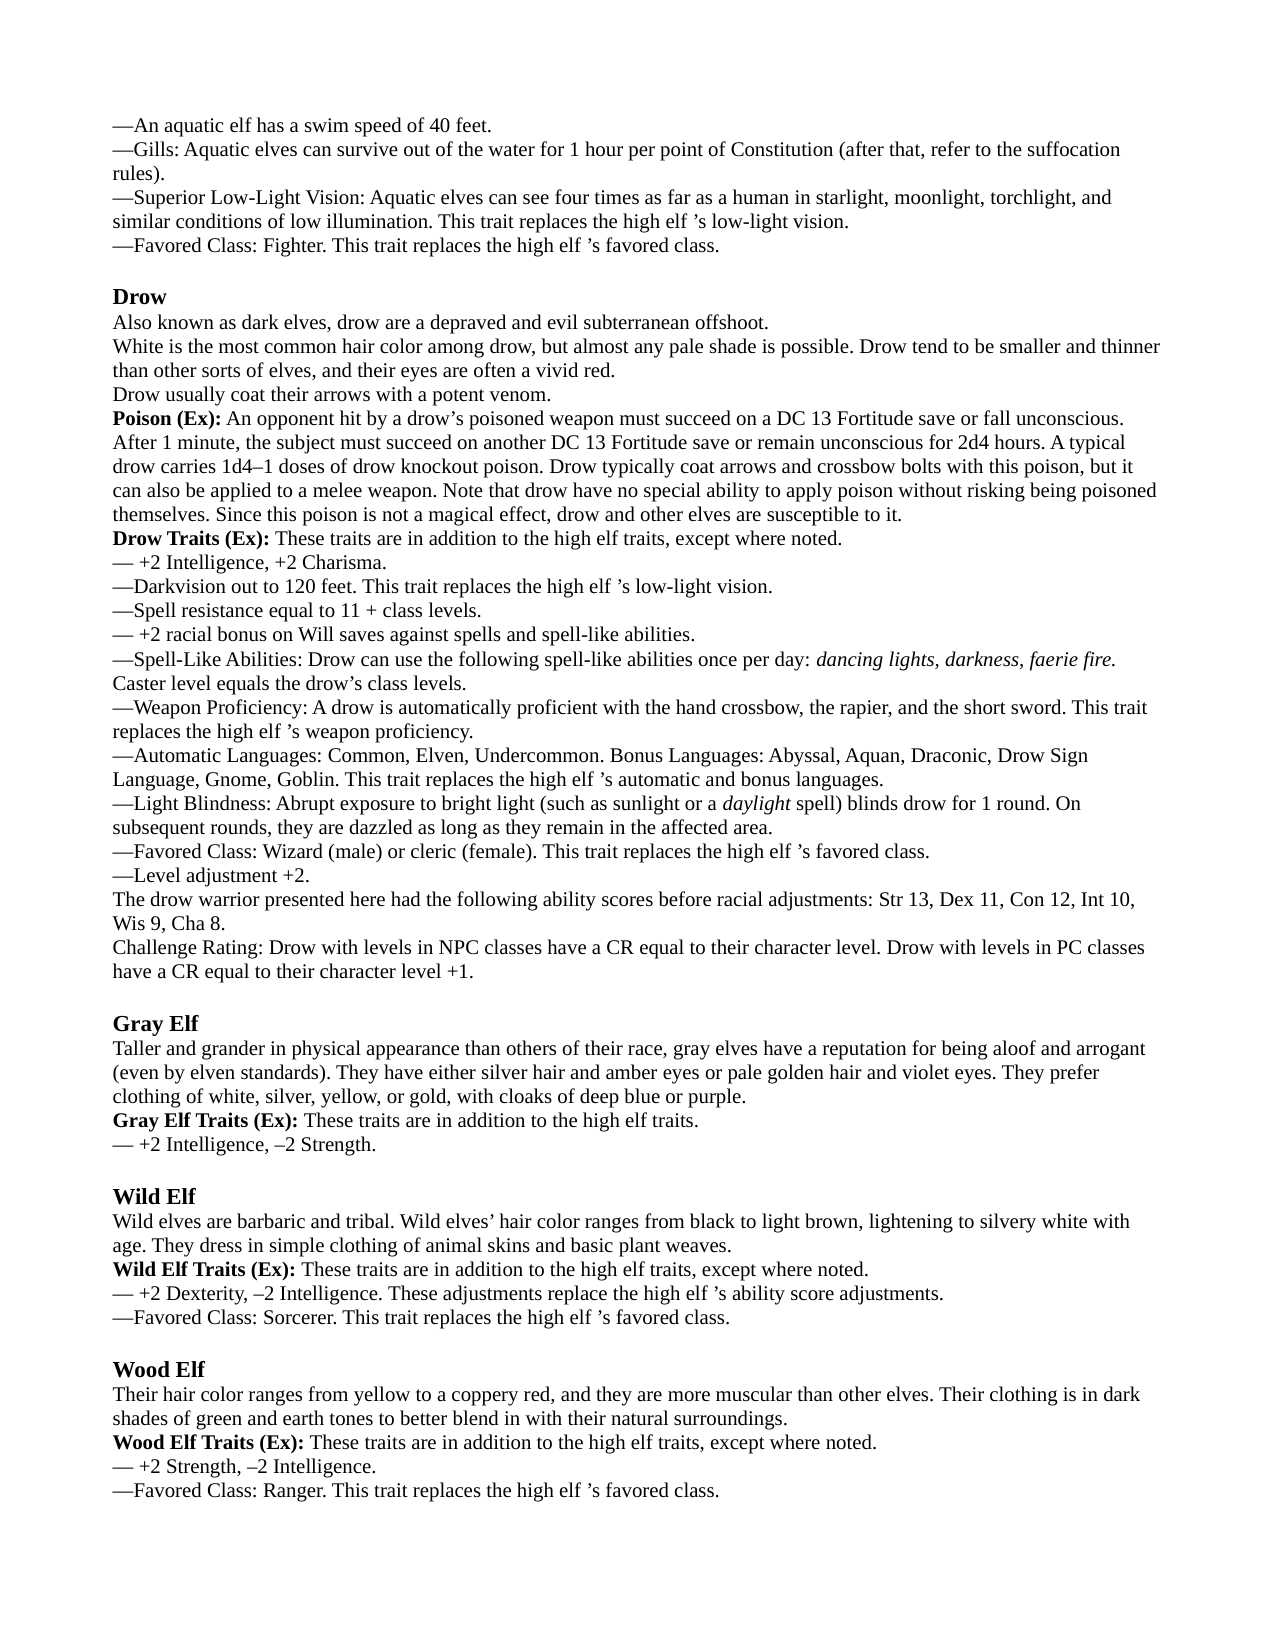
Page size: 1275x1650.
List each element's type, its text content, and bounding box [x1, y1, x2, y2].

text —Level adjustment +2. [112, 863, 1162, 887]
text —Automatic Languages: Common, Elven, Undercommon. Bonus Languages: Abyssal, Aquan, Draconic, Drow Sign Language, Gnome, Goblin. This trait replaces the high elf ’s automatic and bonus languages. [112, 743, 1162, 791]
subtitle Wood Elf [112, 1356, 1162, 1382]
text Wild elves are barbaric and tribal. Wild elves’ hair color ranges from black to light brown, lightening to silvery white with age. They dress in simple clothing of animal skins and basic plant weaves. [112, 1209, 1162, 1257]
text —Favored Class: Fighter. This trait replaces the high elf ’s favored class. [112, 233, 1162, 257]
text —Darkvision out to 120 feet. This trait replaces the high elf ’s low-light vision. [112, 574, 1162, 598]
text —Light Blindness: Abrupt exposure to bright light (such as sunlight or a daylight spell) blinds drow for 1 round. On subsequent rounds, they are dazzled as long as they remain in the affected area. [112, 791, 1162, 839]
text —Spell resistance equal to 11 + class levels. [112, 598, 1162, 622]
text White is the most common hair color among drow, but almost any pale shade is possible. Drow tend to be smaller and thinner than other sorts of elves, and their eyes are often a vivid red. [112, 334, 1162, 382]
text Drow usually coat their arrows with a potent venom. [112, 382, 1162, 406]
text Their hair color ranges from yellow to a coppery red, and they are more muscular than other elves. Their clothing is in dark shades of green and earth tones to better blend in with their natural surroundings. [112, 1382, 1162, 1430]
text Wild Elf Traits (Ex): These traits are in addition to the high elf traits, except where noted. [112, 1257, 1162, 1281]
text Challenge Rating: Drow with levels in NPC classes have a CR equal to their character level. Drow with levels in PC classes have a CR equal to their character level +1. [112, 935, 1162, 983]
text Gray Elf Traits (Ex): These traits are in addition to the high elf traits. [112, 1108, 1162, 1132]
text — +2 Intelligence, –2 Strength. [112, 1132, 1162, 1156]
text —Favored Class: Sorcerer. This trait replaces the high elf ’s favored class. [112, 1305, 1162, 1329]
text —Spell-Like Abilities: Drow can use the following spell-like abilities once per day: dancing lights, darkness, faerie fire. Caster level equals the drow’s class levels. [112, 646, 1162, 694]
subtitle Drow [112, 283, 1162, 309]
subtitle Gray Elf [112, 1010, 1162, 1036]
text Also known as dark elves, drow are a depraved and evil subterranean offshoot. [112, 309, 1162, 334]
text — +2 Intelligence, +2 Charisma. [112, 550, 1162, 574]
text Poison (Ex): An opponent hit by a drow’s poisoned weapon must succeed on a DC 13 Fortitude save or fall unconscious. After 1 minute, the subject must succeed on another DC 13 Fortitude save or remain unconscious for 2d4 hours. A typical drow carries 1d4–1 doses of drow knockout poison. Drow typically coat arrows and crossbow bolts with this poison, but it can also be applied to a melee weapon. Note that drow have no special ability to apply poison without risking being poisoned themselves. Since this poison is not a magical effect, drow and other elves are susceptible to it. [112, 406, 1162, 526]
text Drow Traits (Ex): These traits are in addition to the high elf traits, except where noted. [112, 526, 1162, 550]
text —An aquatic elf has a swim speed of 40 feet. [112, 112, 1162, 137]
text — +2 Strength, –2 Intelligence. [112, 1454, 1162, 1478]
text —Gills: Aquatic elves can survive out of the water for 1 hour per point of Constitution (after that, refer to the suffocation rules). [112, 137, 1162, 185]
text Wood Elf Traits (Ex): These traits are in addition to the high elf traits, except where noted. [112, 1430, 1162, 1454]
text —Superior Low-Light Vision: Aquatic elves can see four times as far as a human in starlight, moonlight, torchlight, and similar conditions of low illumination. This trait replaces the high elf ’s low-light vision. [112, 185, 1162, 233]
text —Weapon Proficiency: A drow is automatically proficient with the hand crossbow, the rapier, and the short sword. This trait replaces the high elf ’s weapon proficiency. [112, 694, 1162, 743]
text The drow warrior presented here had the following ability scores before racial adjustments: Str 13, Dex 11, Con 12, Int 10, Wis 9, Cha 8. [112, 887, 1162, 935]
text —Favored Class: Wizard (male) or cleric (female). This trait replaces the high elf ’s favored class. [112, 839, 1162, 863]
subtitle Wild Elf [112, 1183, 1162, 1209]
text — +2 racial bonus on Will saves against spells and spell-like abilities. [112, 622, 1162, 646]
text —Favored Class: Ranger. This trait replaces the high elf ’s favored class. [112, 1478, 1162, 1502]
text Taller and grander in physical appearance than others of their race, gray elves have a reputation for being aloof and arrogant (even by elven standards). They have either silver hair and amber eyes or pale golden hair and violet eyes. They prefer clothing of white, silver, yellow, or gold, with cloaks of deep blue or purple. [112, 1036, 1162, 1108]
text — +2 Dexterity, –2 Intelligence. These adjustments replace the high elf ’s ability score adjustments. [112, 1281, 1162, 1305]
